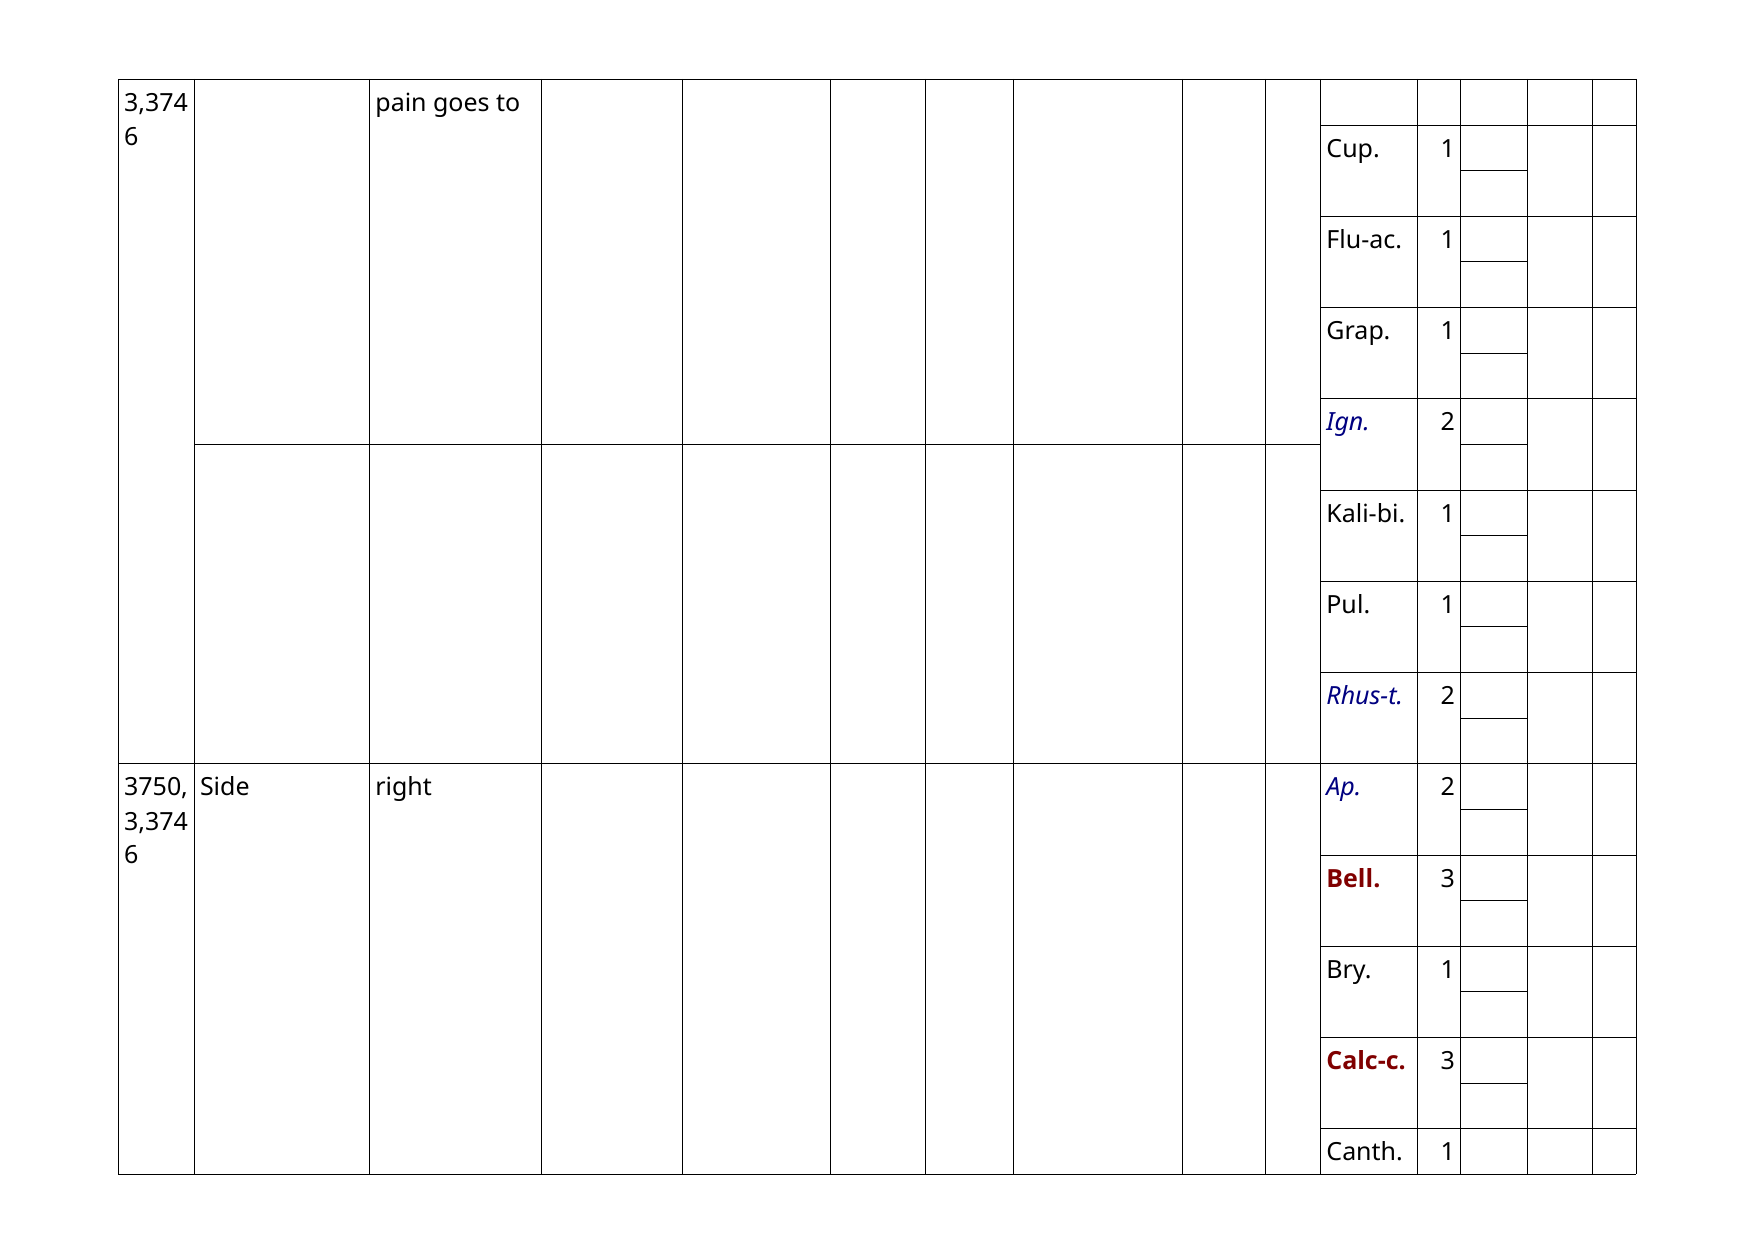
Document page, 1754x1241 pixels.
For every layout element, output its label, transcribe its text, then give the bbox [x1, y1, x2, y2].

table_cell 1 [1418, 491, 1460, 581]
table_cell 1 [1418, 947, 1460, 1037]
table_cell [1593, 582, 1636, 672]
table_cell Ign. [1321, 399, 1417, 489]
table_cell [1183, 445, 1265, 763]
table_cell Calc-c. [1321, 1038, 1417, 1128]
table_cell [1461, 171, 1527, 216]
table_cell [1461, 1038, 1527, 1083]
table_cell [1461, 764, 1527, 809]
table_cell [1014, 764, 1182, 1174]
table_cell [1593, 399, 1636, 489]
table_cell [926, 445, 1013, 763]
table_cell [926, 764, 1013, 1174]
table_cell [1461, 810, 1527, 854]
table_cell [926, 80, 1013, 444]
table_cell Flu-ac. [1321, 217, 1417, 307]
table_cell [1593, 491, 1636, 581]
table_cell [1461, 856, 1527, 900]
table_cell 3,3746 [119, 80, 194, 763]
table_cell [1461, 1129, 1527, 1174]
table_cell [1461, 901, 1527, 946]
table_cell Rhus-t. [1321, 673, 1417, 763]
table_cell [1528, 491, 1592, 581]
table_cell Side [195, 764, 369, 1174]
table_cell [542, 764, 682, 1174]
table_cell [1593, 308, 1636, 398]
table_cell [1461, 399, 1527, 444]
table_cell right [370, 764, 541, 1174]
table_cell [1461, 217, 1527, 261]
table_cell [1266, 80, 1320, 444]
table_cell [1461, 308, 1527, 353]
table_cell [195, 445, 369, 763]
table_cell [1461, 582, 1527, 626]
table_cell [1183, 80, 1265, 444]
table_cell [1528, 308, 1592, 398]
table_cell 3 [1418, 856, 1460, 946]
table_cell [1593, 1129, 1636, 1174]
table_cell [542, 80, 682, 444]
table_cell 1 [1418, 126, 1460, 216]
table_cell [1528, 582, 1592, 672]
table_cell [1593, 1038, 1636, 1128]
table_cell [1461, 491, 1527, 535]
table_cell [1528, 1038, 1592, 1128]
table_cell [1593, 217, 1636, 307]
table_cell Bell. [1321, 856, 1417, 946]
table_cell 2 [1418, 673, 1460, 763]
table_cell [1593, 764, 1636, 854]
table_cell [683, 80, 830, 444]
table_cell [1593, 80, 1636, 124]
table_cell [1321, 80, 1417, 124]
table_cell 1 [1418, 217, 1460, 307]
table_cell [542, 445, 682, 763]
table_cell [1266, 764, 1320, 1174]
table_cell Grap. [1321, 308, 1417, 398]
table_cell [1183, 764, 1265, 1174]
table_cell Canth. [1321, 1129, 1417, 1174]
table_cell [1528, 217, 1592, 307]
table_cell [1528, 80, 1592, 124]
table_cell [1461, 992, 1527, 1037]
table_cell [1461, 262, 1527, 307]
table_cell [683, 764, 830, 1174]
table_cell [1528, 764, 1592, 854]
table_cell [1014, 445, 1182, 763]
table_cell [831, 764, 925, 1174]
table_cell [1014, 80, 1182, 444]
table_cell [683, 445, 830, 763]
table_cell [1528, 126, 1592, 216]
table_cell [195, 80, 369, 444]
table_cell [1461, 126, 1527, 170]
table_cell [1461, 80, 1527, 124]
table_cell [1461, 354, 1527, 398]
table_cell Cup. [1321, 126, 1417, 216]
table_cell [370, 445, 541, 763]
table_cell [1461, 445, 1527, 489]
table_cell 1 [1418, 308, 1460, 398]
table_cell [1461, 627, 1527, 672]
table_cell [1528, 947, 1592, 1037]
table_cell [1528, 1129, 1592, 1174]
table_cell Kali-bi. [1321, 491, 1417, 581]
table_cell [831, 445, 925, 763]
table_cell 1 [1418, 582, 1460, 672]
table_cell 2 [1418, 764, 1460, 854]
table_cell Bry. [1321, 947, 1417, 1037]
table_cell [1593, 126, 1636, 216]
table_cell [1461, 673, 1527, 718]
table_cell [1461, 1084, 1527, 1128]
table_cell [1266, 445, 1320, 763]
table_cell 1 [1418, 1129, 1460, 1174]
table_cell pain goes to [370, 80, 541, 444]
table_cell Pul. [1321, 582, 1417, 672]
table_cell [1461, 719, 1527, 763]
table_cell 3 [1418, 1038, 1460, 1128]
table_cell [1593, 856, 1636, 946]
table_cell [1461, 947, 1527, 991]
table_cell [1418, 80, 1460, 124]
table_cell [831, 80, 925, 444]
table_cell 2 [1418, 399, 1460, 489]
table_cell Ap. [1321, 764, 1417, 854]
table_cell [1528, 673, 1592, 763]
table_cell [1593, 947, 1636, 1037]
table_cell [1461, 536, 1527, 581]
table_cell [1593, 673, 1636, 763]
table_cell 3750,3,3746 [119, 764, 194, 1174]
table_cell [1528, 856, 1592, 946]
table_cell [1528, 399, 1592, 489]
